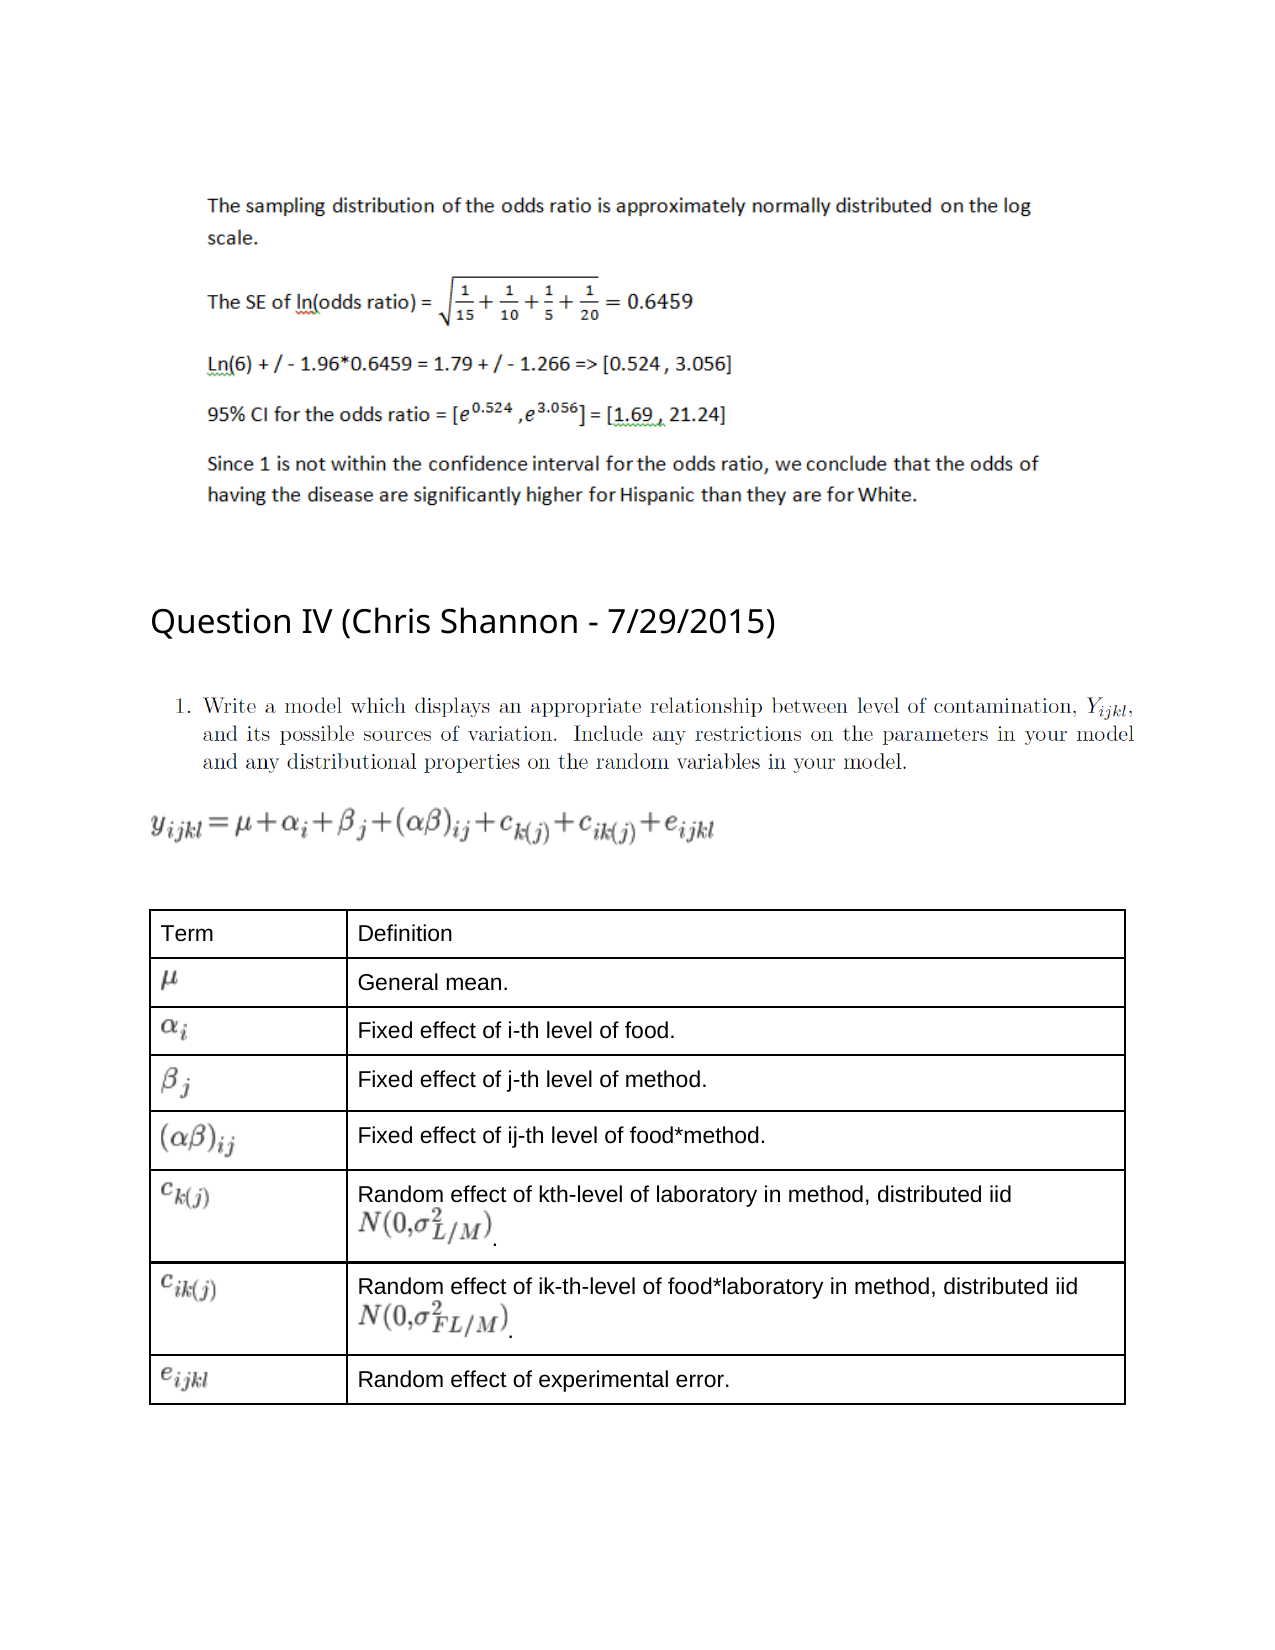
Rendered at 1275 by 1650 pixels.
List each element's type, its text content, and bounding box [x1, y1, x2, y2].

table_cell [151, 1008, 346, 1054]
picture [357, 1207, 492, 1246]
picture [160, 1366, 208, 1393]
table_cell Random effect of experimental error. [348, 1356, 1124, 1403]
table_cell Random effect of ik-th-level of food*laboratory in method, distributed iid . [348, 1264, 1124, 1354]
table_cell Random effect of kth-level of laboratory in method, distributed iid . [348, 1171, 1124, 1261]
picture [357, 1299, 508, 1339]
table_cell [151, 1056, 346, 1110]
table_cell General mean. [348, 959, 1124, 1006]
picture [160, 1273, 217, 1304]
picture [150, 807, 714, 847]
table_header Term [151, 911, 346, 957]
picture [160, 1181, 209, 1211]
table_cell Fixed effect of j-th level of method. [348, 1056, 1124, 1110]
picture [160, 1066, 191, 1100]
table_cell [151, 1356, 346, 1403]
table_cell Fixed effect of ij-th level of food*method. [348, 1112, 1124, 1169]
picture [160, 969, 178, 992]
picture [168, 685, 1144, 784]
picture [160, 1018, 187, 1042]
table_header Definition [348, 911, 1124, 957]
table_cell [151, 1112, 346, 1169]
subtitle Question IV (Chris Shannon - 7/29/2015) [150, 598, 1125, 643]
picture [168, 168, 1144, 525]
table_cell [151, 1264, 346, 1354]
table_cell [151, 959, 346, 1006]
picture [160, 1122, 236, 1159]
table_cell [151, 1171, 346, 1261]
table_cell Fixed effect of i-th level of food. [348, 1008, 1124, 1054]
